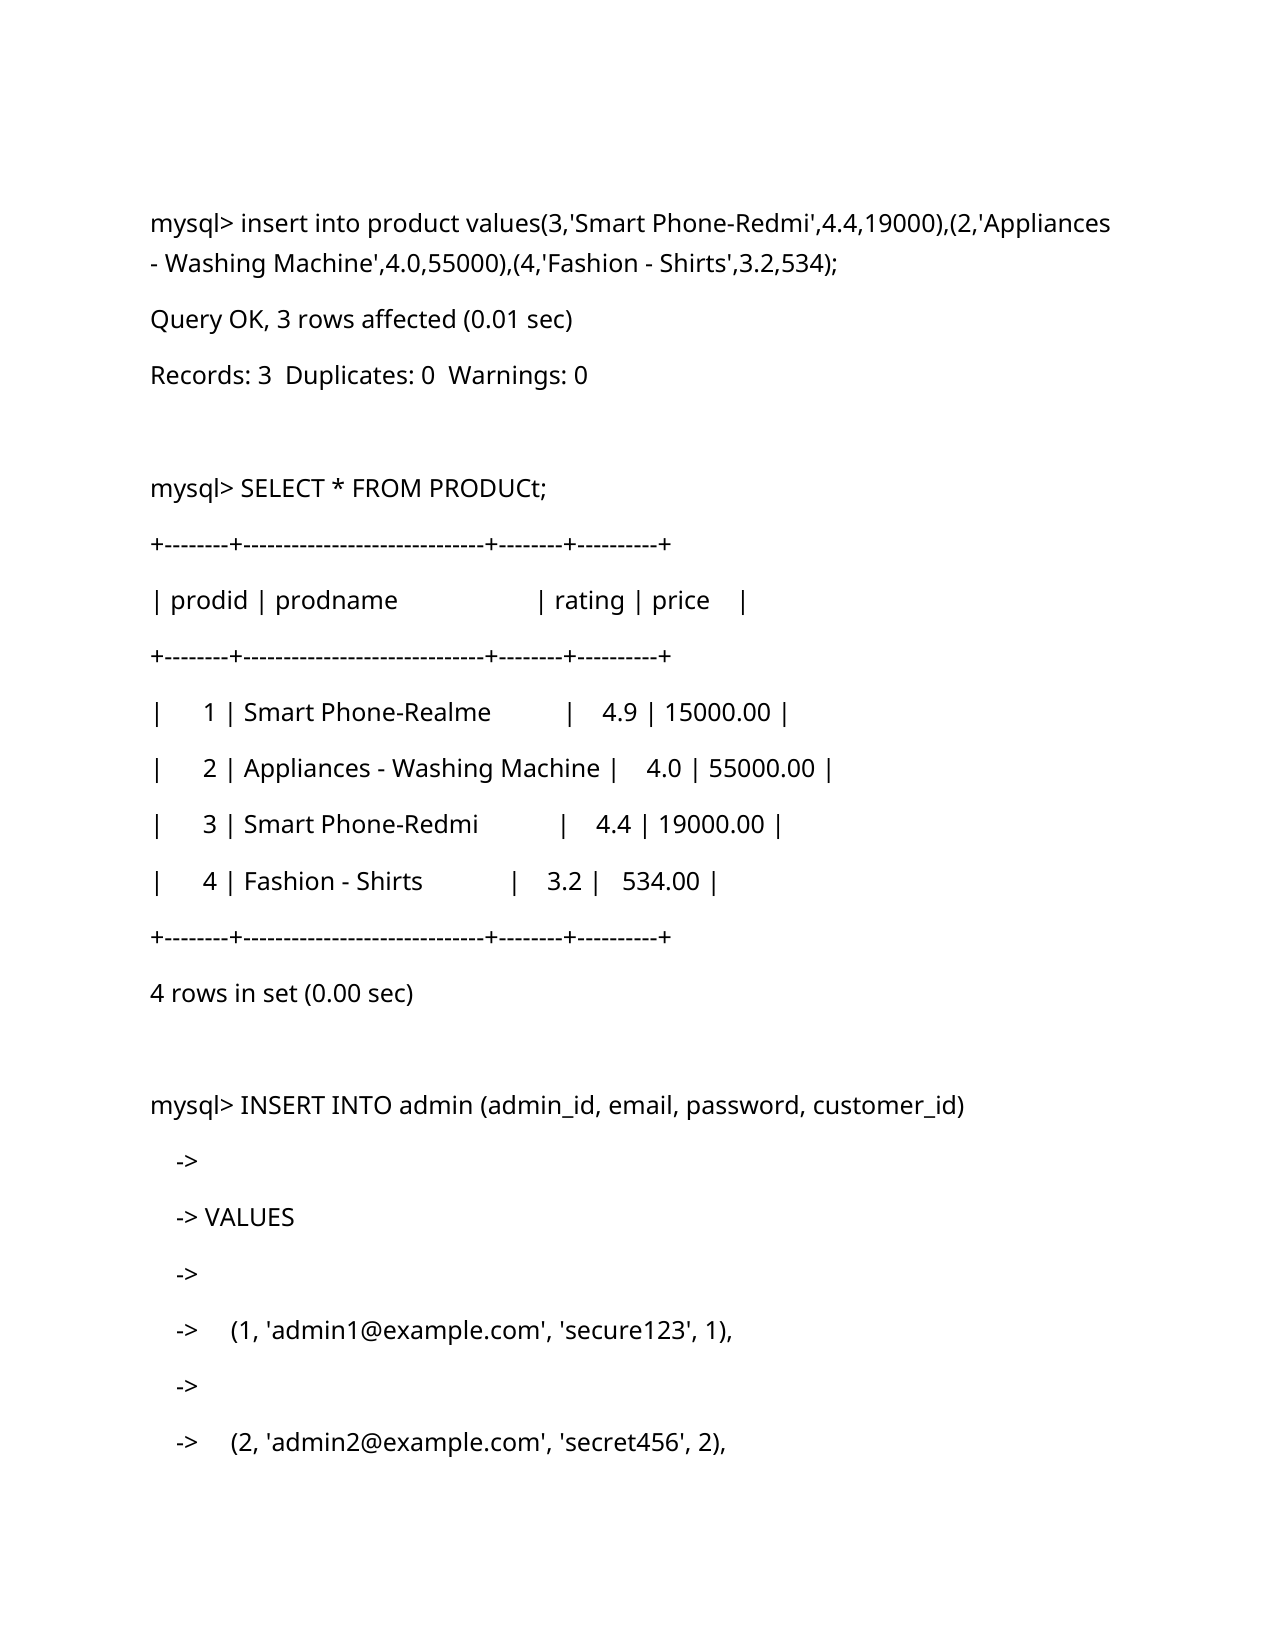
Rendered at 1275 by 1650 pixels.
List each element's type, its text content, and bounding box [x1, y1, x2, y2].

text | 2 | Appliances - Washing Machine | 4.0 | 55000.00 | [150, 751, 1125, 785]
text | 4 | Fashion - Shirts | 3.2 | 534.00 | [150, 863, 1125, 897]
text mysql> insert into product values(3,'Smart Phone-Redmi',4.4,19000),(2,'Appliances - Washing Machine',4.0,55000),(4,'Fashion - Shirts',3.2,534); [150, 206, 1125, 280]
text -> [150, 1256, 1125, 1290]
text 4 rows in set (0.00 sec) [150, 976, 1125, 1009]
text -> [150, 1368, 1125, 1403]
text | 1 | Smart Phone-Realme | 4.9 | 15000.00 | [150, 695, 1125, 729]
text -> VALUES [150, 1200, 1125, 1234]
text mysql> INSERT INTO admin (admin_id, email, password, customer_id) [150, 1088, 1125, 1122]
text +--------+------------------------------+--------+----------+ [150, 526, 1125, 560]
text | prodid | prodname | rating | price | [150, 582, 1125, 617]
text mysql> SELECT * FROM PRODUCt; [150, 470, 1125, 504]
text -> (2, 'admin2@example.com', 'secret456', 2), [150, 1425, 1125, 1459]
text -> [150, 1144, 1125, 1178]
text Records: 3 Duplicates: 0 Warnings: 0 [150, 358, 1125, 392]
text Query OK, 3 rows affected (0.01 sec) [150, 302, 1125, 336]
text -> (1, 'admin1@example.com', 'secure123', 1), [150, 1312, 1125, 1346]
text +--------+------------------------------+--------+----------+ [150, 639, 1125, 673]
text | 3 | Smart Phone-Redmi | 4.4 | 19000.00 | [150, 807, 1125, 841]
text +--------+------------------------------+--------+----------+ [150, 919, 1125, 953]
